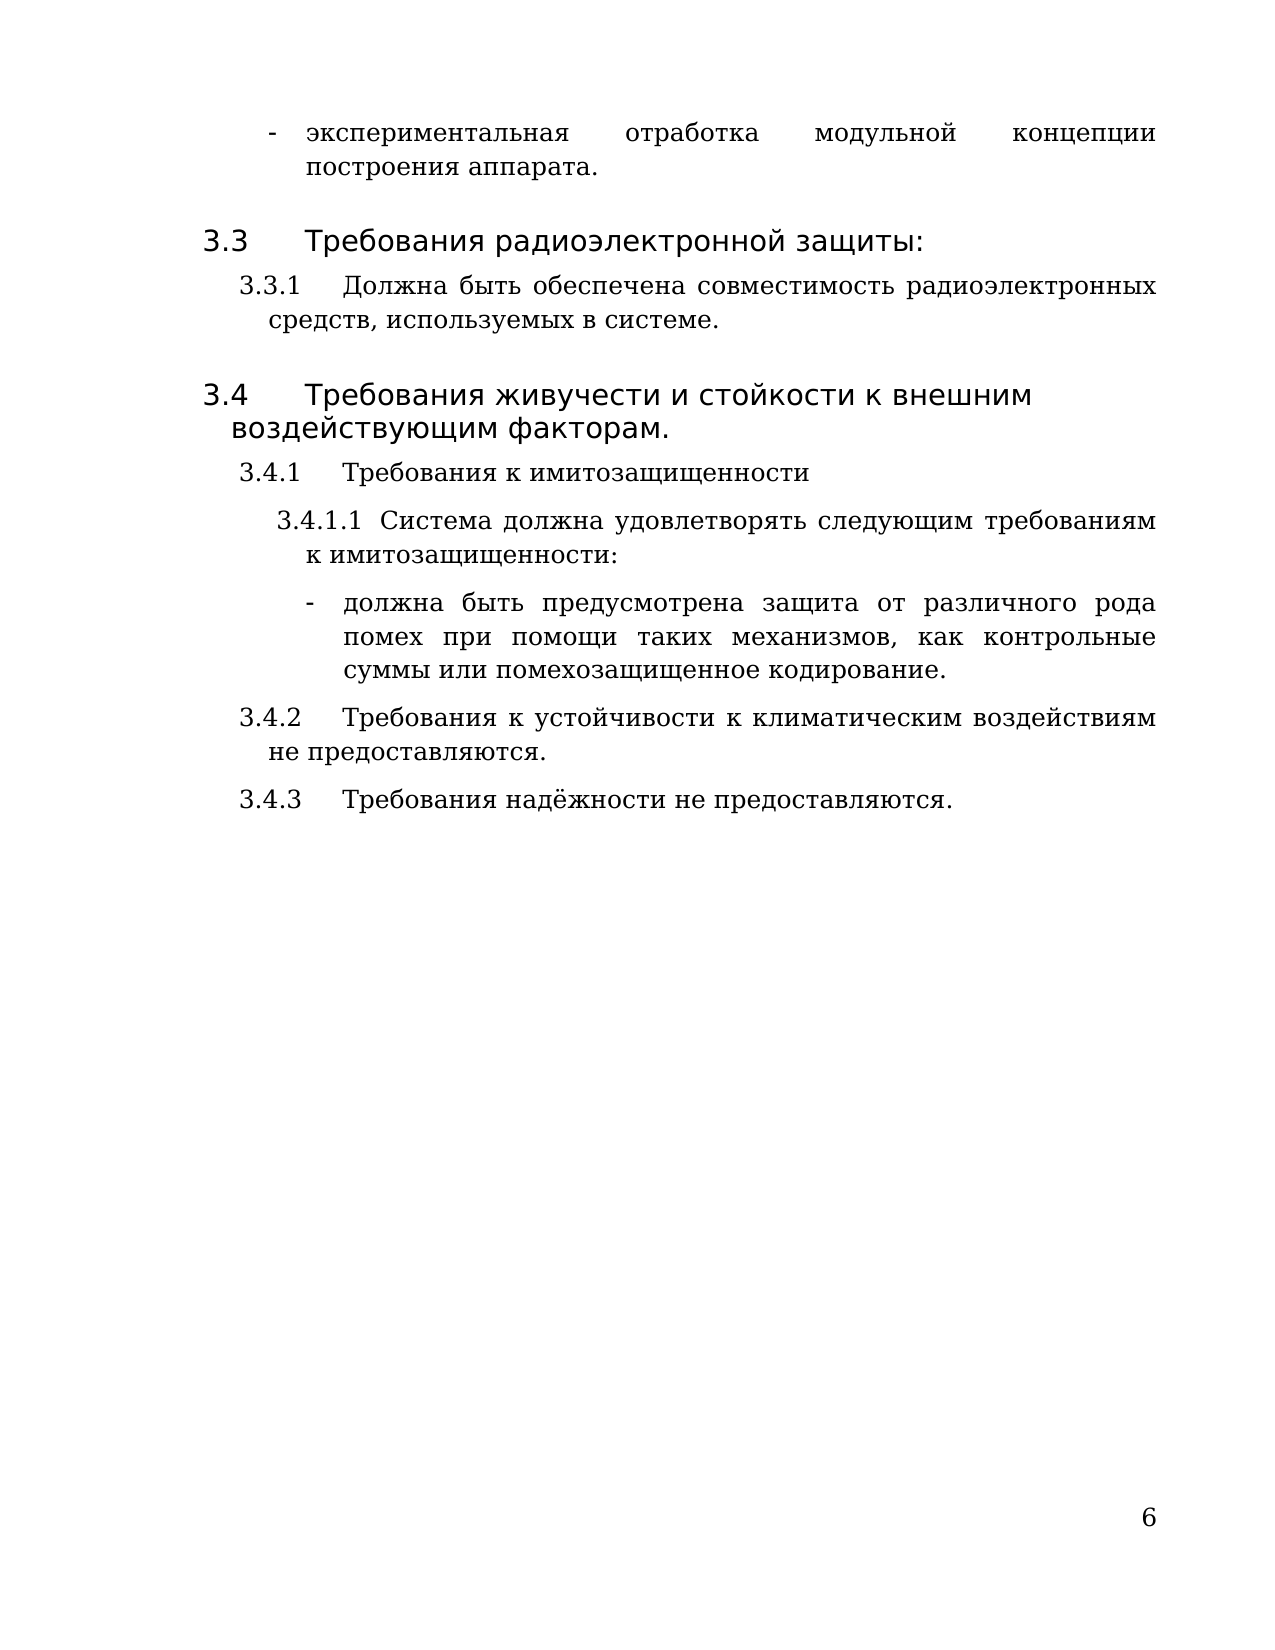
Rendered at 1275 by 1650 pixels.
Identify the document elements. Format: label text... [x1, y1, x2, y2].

subtitle Требования живучести и стойкости к внешним воздействующим факторам. [193, 378, 1157, 446]
list Должна быть обеспечена совместимость радиоэлектронных средств, используемых в системе. [231, 271, 1157, 334]
list должна быть предусмотрена защита от различного рода помех при помощи таких механизмов, как контрольные суммы или помехозащищенное кодирование. [306, 588, 1157, 684]
list Требования к устойчивости к климатическим воздействиям не предоставляются. [231, 703, 1157, 766]
subtitle Требования радиоэлектронной защиты: [193, 225, 1157, 259]
list Система должна удовлетворять следующим требованиям к имитозащищенности: [268, 506, 1157, 569]
list Требования к имитозащищенности [231, 458, 1157, 487]
list Требования надёжности не предоставляются. [231, 785, 1157, 814]
list экспериментальная отработка модульной концепции построения аппарата. [268, 118, 1157, 181]
